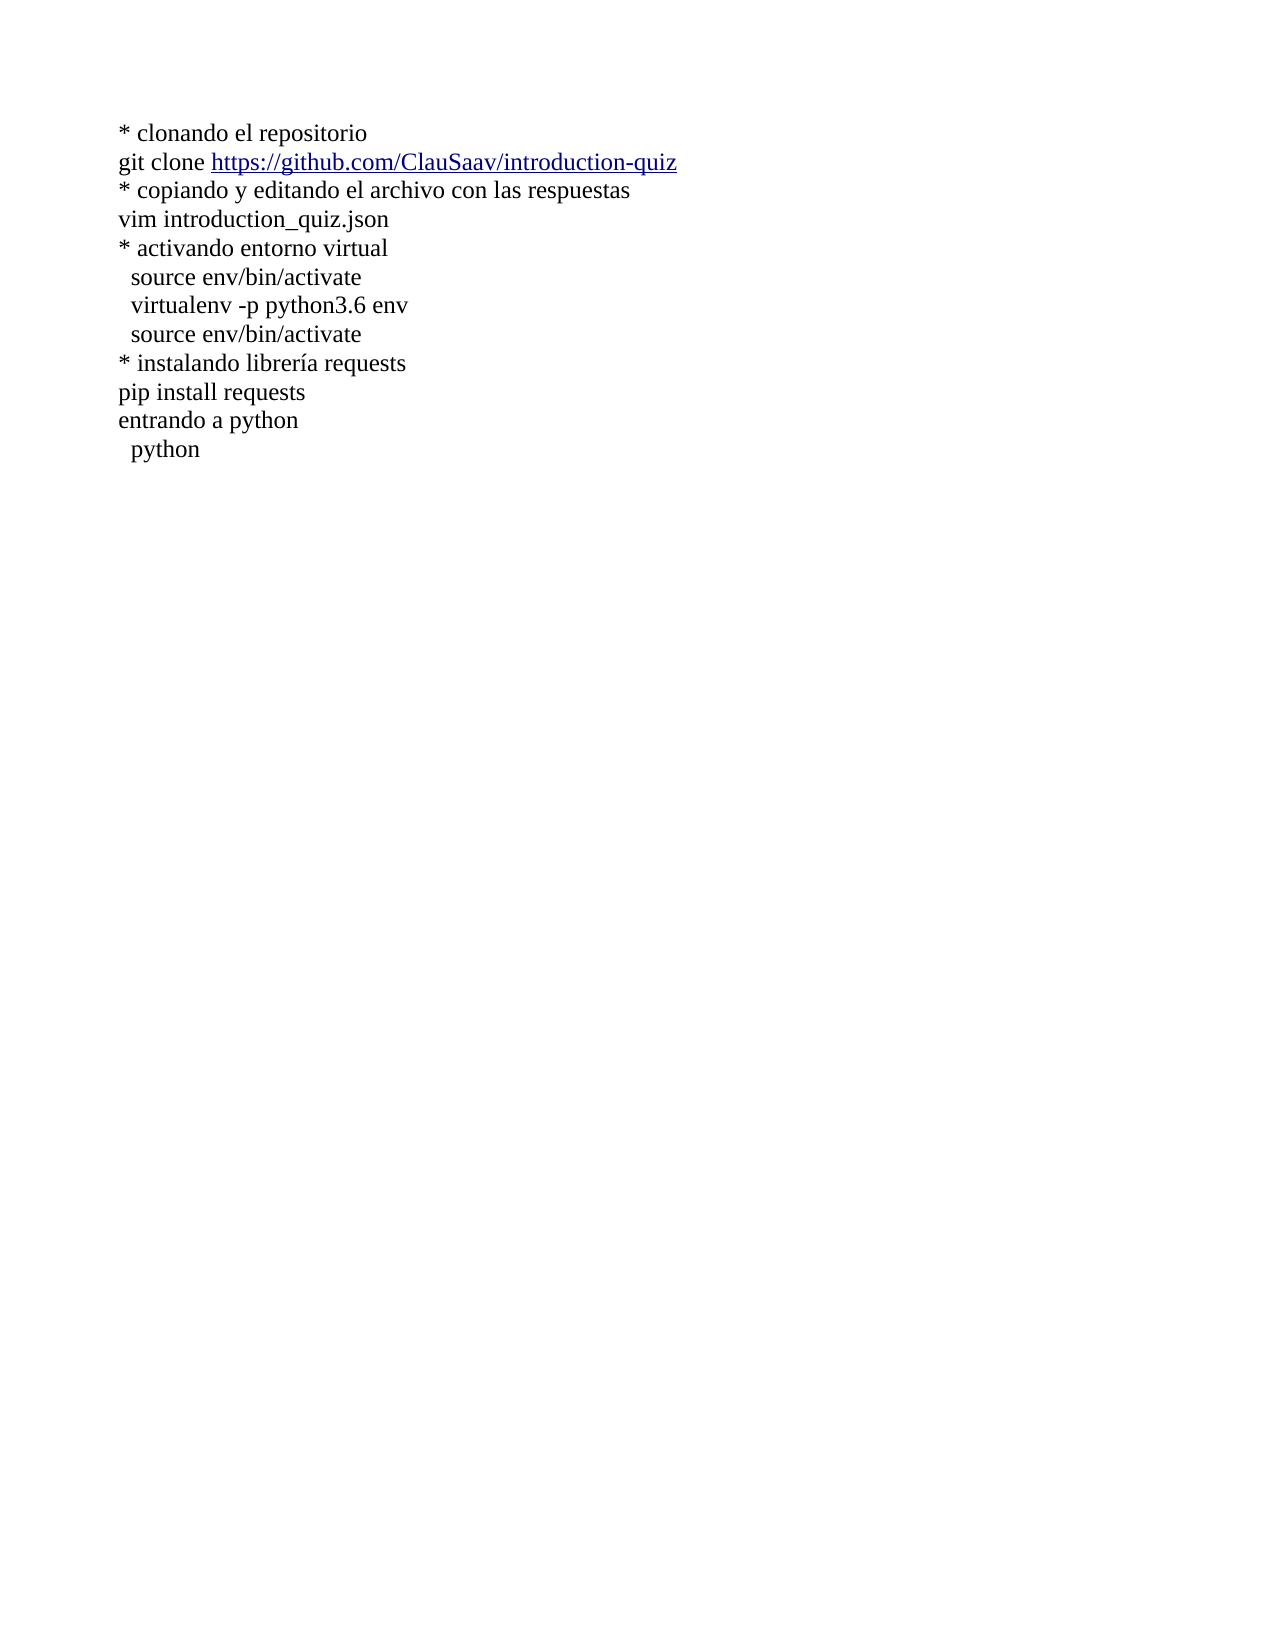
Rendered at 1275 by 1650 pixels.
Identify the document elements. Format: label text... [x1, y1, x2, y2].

text entrando a python [118, 406, 1157, 434]
text pip install requests [118, 377, 1157, 406]
text source env/bin/activate [118, 262, 1157, 291]
text vim introduction_quiz.json [118, 204, 1157, 233]
text git clone https://github.com/ClauSaav/introduction-quiz [118, 147, 1157, 176]
text * clonando el repositorio [118, 118, 1157, 147]
text * activando entorno virtual [118, 233, 1157, 262]
text python [118, 434, 1157, 463]
text * copiando y editando el archivo con las respuestas [118, 176, 1157, 204]
text source env/bin/activate [118, 319, 1157, 348]
text virtualenv -p python3.6 env [118, 291, 1157, 319]
text * instalando librería requests [118, 348, 1157, 377]
